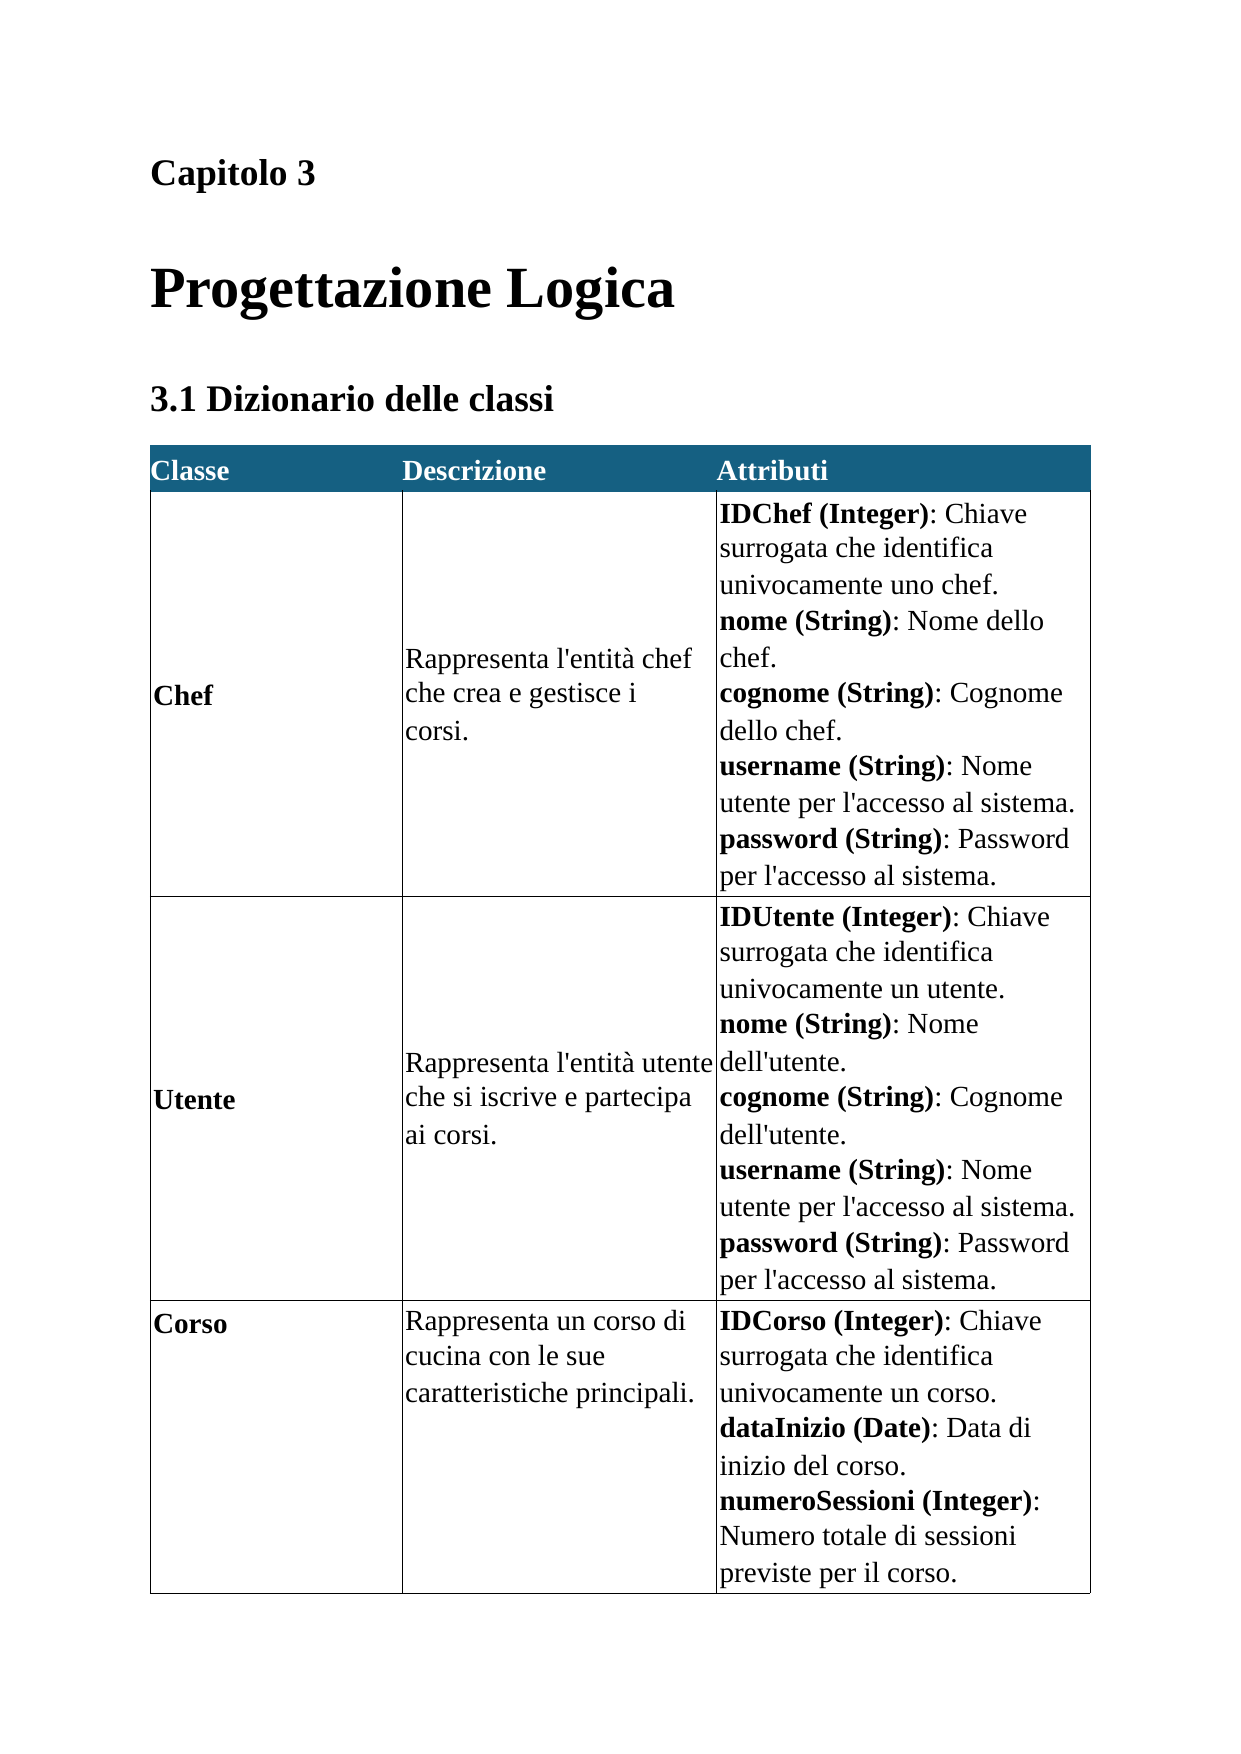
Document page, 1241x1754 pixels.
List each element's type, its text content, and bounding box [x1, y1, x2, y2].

table_cell Rappresenta un corso di cucina con le sue caratteristiche principali. [403, 1301, 716, 1592]
table_cell Rappresenta l'entità utente che si iscrive e partecipa ai corsi. [403, 897, 716, 1299]
table_cell IDChef (Integer): Chiave surrogata che identifica univocamente uno chef. nome (String): Nome dello chef. cognome (String): Cognome dello chef. username (String): Nome utente per l'accesso al sistema. password (String): Password per l'accesso al sistema. [717, 492, 1090, 896]
text Progettazione Logica [150, 243, 1090, 320]
table_cell Rappresenta l'entità chef che crea e gestisce i corsi. [403, 492, 716, 896]
table_header Attributi [716, 446, 1089, 490]
table_header Descrizione [402, 446, 716, 490]
table_cell Chef [151, 492, 402, 896]
table_header Classe [150, 446, 402, 490]
table_cell Utente [151, 897, 402, 1299]
table_cell Corso [151, 1301, 402, 1592]
text 3.1 Dizionario delle classi [150, 370, 1090, 420]
table_cell IDCorso (Integer): Chiave surrogata che identifica univocamente un corso. dataInizio (Date): Data di inizio del corso. numeroSessioni (Integer): Numero totale di sessioni previste per il corso. [717, 1301, 1090, 1592]
table_cell IDUtente (Integer): Chiave surrogata che identifica univocamente un utente. nome (String): Nome dell'utente. cognome (String): Cognome dell'utente. username (String): Nome utente per l'accesso al sistema. password (String): Password per l'accesso al sistema. [717, 897, 1090, 1299]
text Capitolo 3 [150, 150, 1090, 193]
